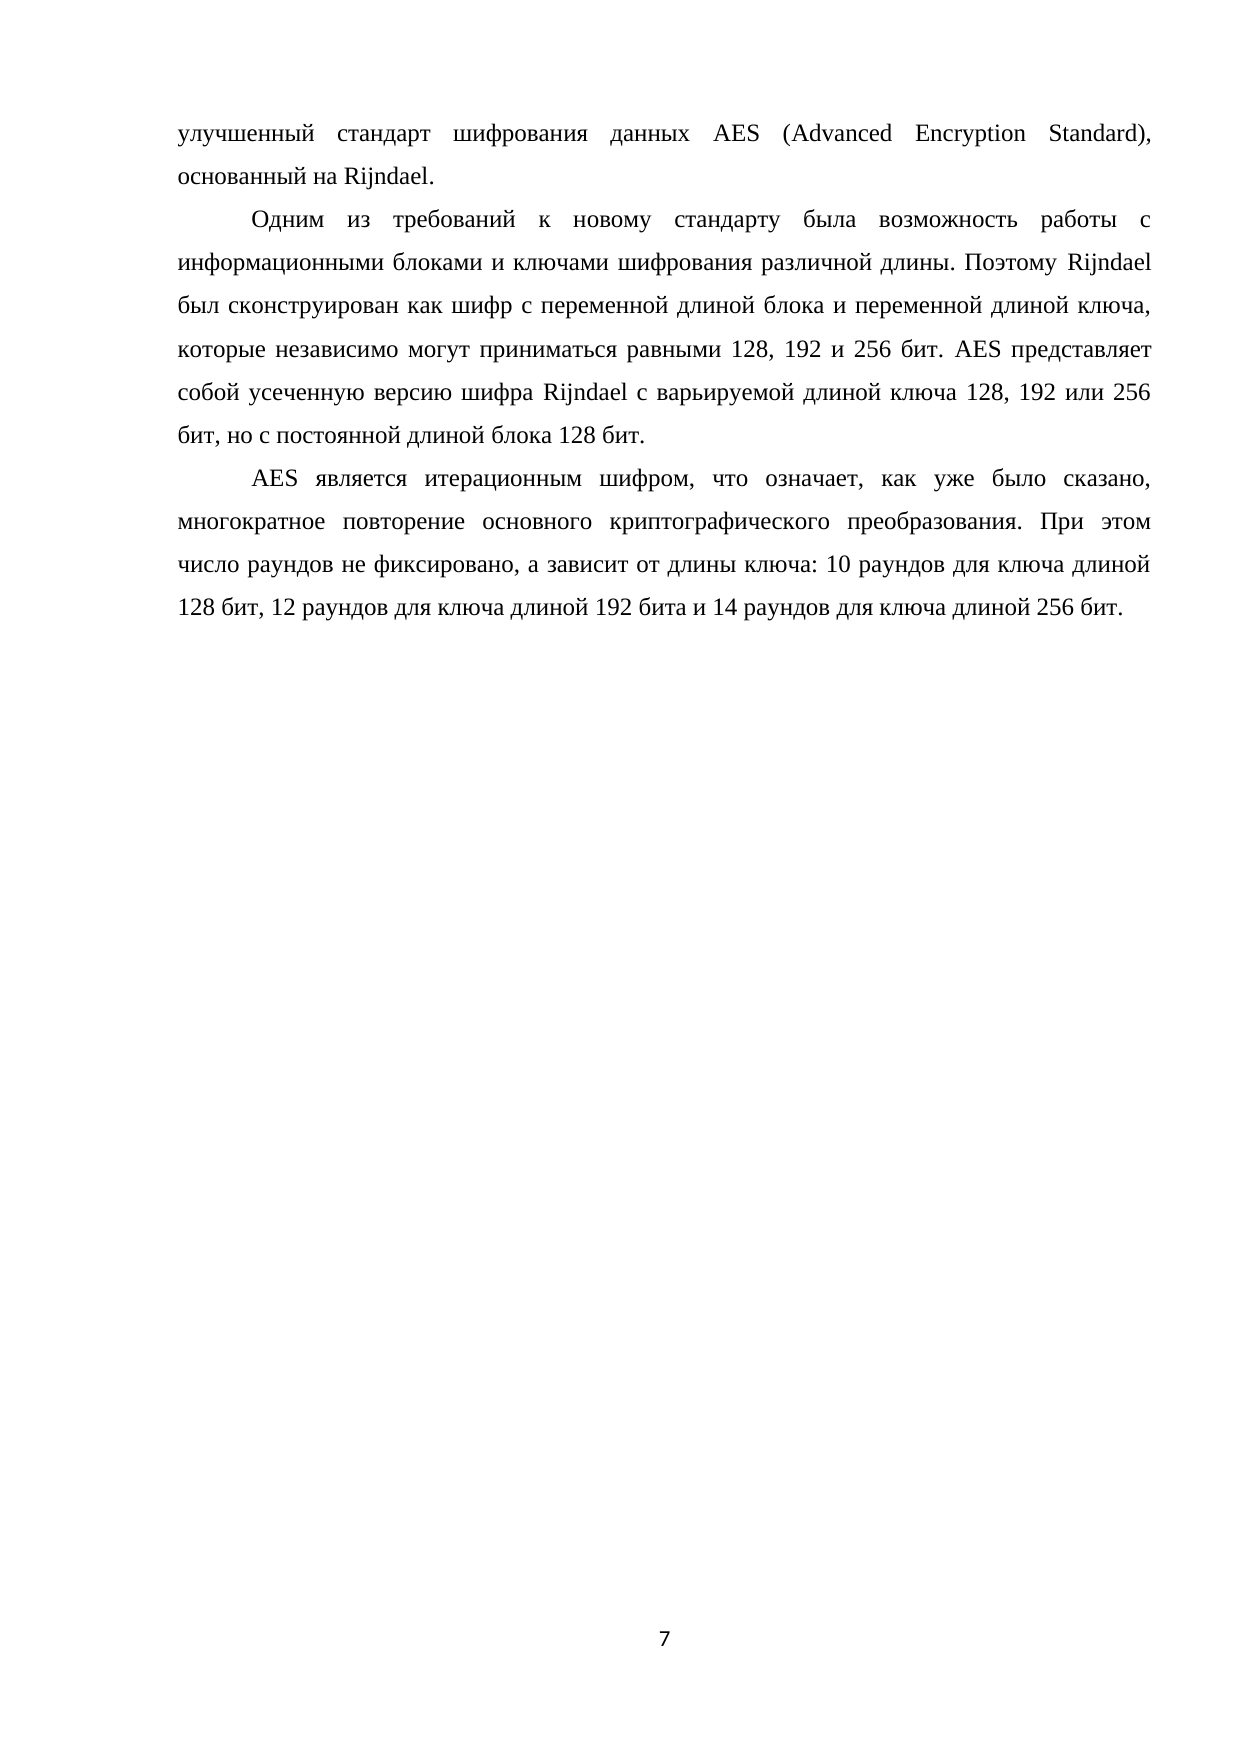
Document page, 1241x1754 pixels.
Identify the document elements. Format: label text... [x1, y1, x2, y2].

text AES является итерационным шифром, что означает, как уже было сказано, многократное повторение основного криптографического преобразования. При этом число раундов не фиксировано, а зависит от длины ключа: 10 раундов для ключа длиной 128 бит, 12 раундов для ключа длиной 192 бита и 14 раундов для ключа длиной 256 бит. [177, 463, 1152, 621]
text улучшенный стандарт шифрования данных AES (Advanced Encryption Standard), основанный на Rijndael. [177, 118, 1152, 190]
text Одним из требований к новому стандарту была возможность работы с информационными блоками и ключами шифрования различной длины. Поэтому Rijndael был сконструирован как шифр с переменной длиной блока и переменной длиной ключа, которые независимо могут приниматься равными 128, 192 и 256 бит. AES представляет собой усеченную версию шифра Rijndael с варьируемой длиной ключа 128, 192 или 256 бит, но с постоянной длиной блока 128 бит. [177, 204, 1152, 449]
